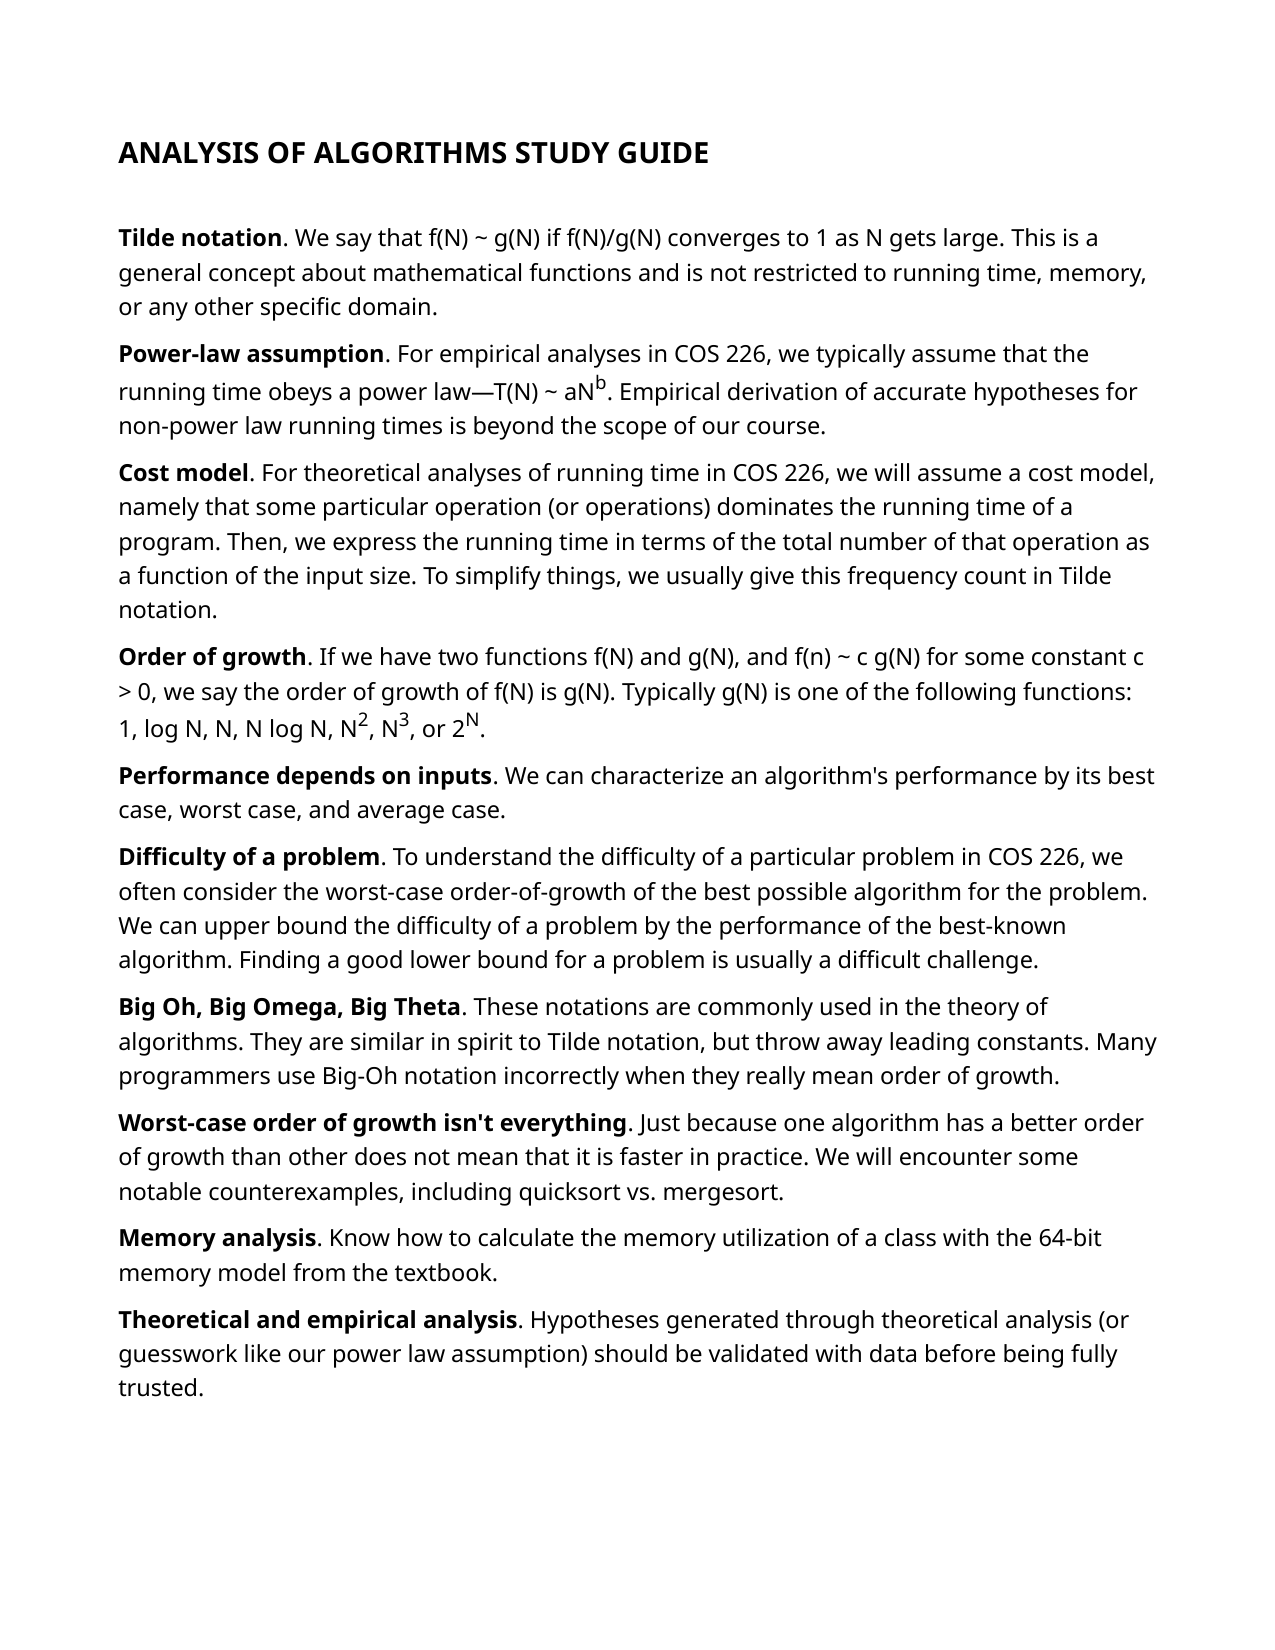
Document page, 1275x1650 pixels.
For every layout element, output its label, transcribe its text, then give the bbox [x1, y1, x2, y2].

text Difficulty of a problem. To understand the difficulty of a particular problem in COS 226, we often consider the worst-case order-of-growth of the best possible algorithm for the problem. We can upper bound the difficulty of a problem by the performance of the best-known algorithm. Finding a good lower bound for a problem is usually a difficult challenge. [118, 838, 1157, 976]
subtitle ANALYSIS OF ALGORITHMS STUDY GUIDE [118, 133, 1157, 172]
text Big Oh, Big Omega, Big Theta. These notations are commonly used in the theory of algorithms. They are similar in spirit to Tilde notation, but throw away leading constants. Many programmers use Big-Oh notation incorrectly when they really mean order of growth. [118, 988, 1157, 1091]
text Order of growth. If we have two functions f(N) and g(N), and f(n) ~ c g(N) for some constant c > 0, we say the order of growth of f(N) is g(N). Typically g(N) is one of the following functions: 1, log N, N, N log N, N2, N3, or 2N. [118, 638, 1157, 744]
text Cost model. For theoretical analyses of running time in COS 226, we will assume a cost model, namely that some particular operation (or operations) dominates the running time of a program. Then, we express the running time in terms of the total number of that operation as a function of the input size. To simplify things, we usually give this frequency count in Tilde notation. [118, 454, 1157, 626]
text Performance depends on inputs. We can characterize an algorithm's performance by its best case, worst case, and average case. [118, 757, 1157, 826]
text Tilde notation. We say that f(N) ~ g(N) if f(N)/g(N) converges to 1 as N gets large. This is a general concept about mathematical functions and is not restricted to running time, memory, or any other specific domain. [118, 185, 1157, 322]
text Theoretical and empirical analysis. Hypotheses generated through theoretical analysis (or guesswork like our power law assumption) should be validated with data before being fully trusted. [118, 1301, 1157, 1404]
text Power-law assumption. For empirical analyses in COS 226, we typically assume that the running time obeys a power law—T(N) ~ aNb. Empirical derivation of accurate hypotheses for non-power law running times is beyond the scope of our course. [118, 335, 1157, 441]
text Worst-case order of growth isn't everything. Just because one algorithm has a better order of growth than other does not mean that it is faster in practice. We will encounter some notable counterexamples, including quicksort vs. mergesort. [118, 1104, 1157, 1207]
text Memory analysis. Know how to calculate the memory utilization of a class with the 64-bit memory model from the textbook. [118, 1219, 1157, 1288]
